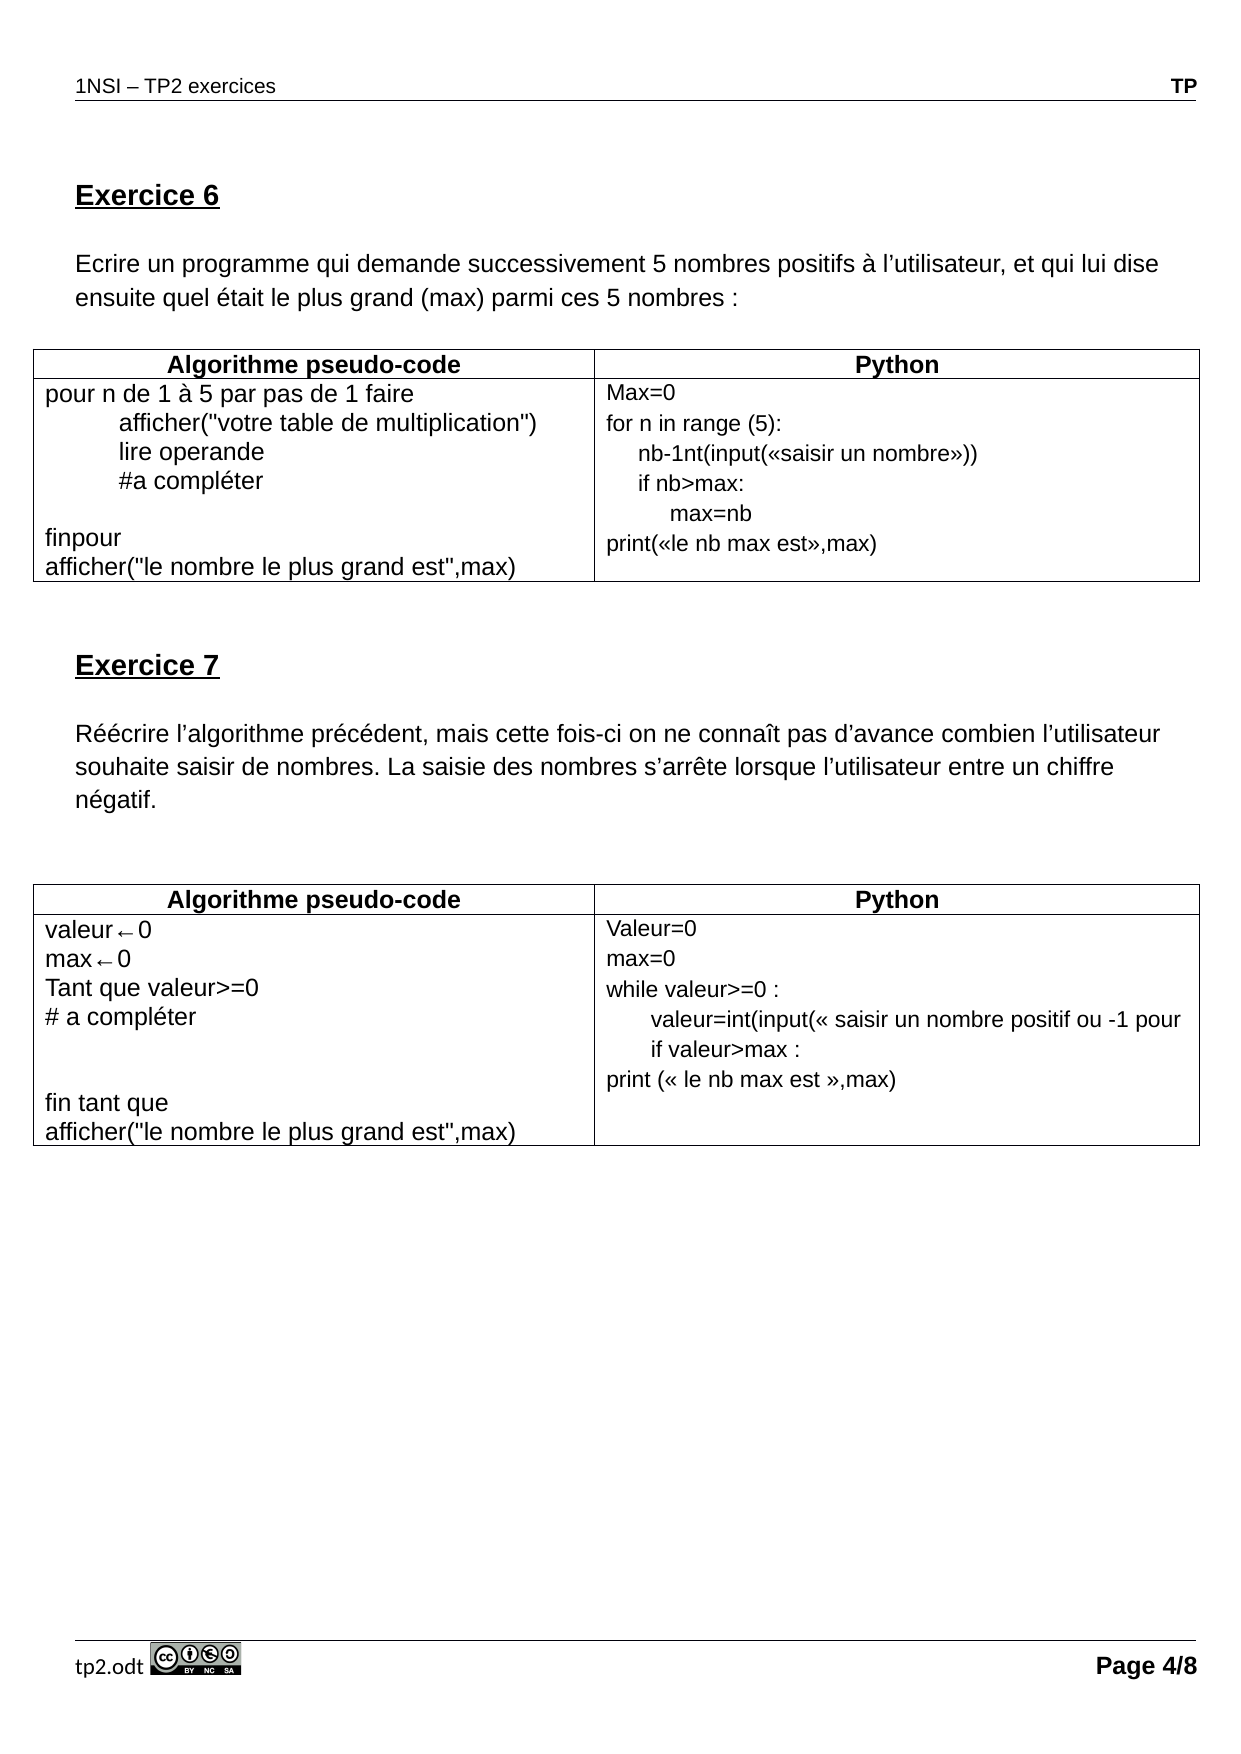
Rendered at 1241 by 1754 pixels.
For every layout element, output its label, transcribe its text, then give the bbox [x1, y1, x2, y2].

table_header Algorithme pseudo-code [34, 885, 594, 914]
table_header Python [595, 350, 1199, 378]
table_cell pour n de 1 à 5 par pas de 1 faire afficher("votre table de multiplication") lire operande #a compléter finpour afficher("le nombre le plus grand est",max) [34, 379, 594, 581]
text Exercice 7 [75, 648, 1196, 681]
text Ecrire un programme qui demande successivement 5 nombres positifs à l’utilisateur, et qui lui dise ensuite quel était le plus grand (max) parmi ces 5 nombres : [75, 249, 1196, 311]
table_cell Max=0 for n in range (5): nb-1nt(input(«saisir un nombre»)) if nb>max: max=nb print(«le nb max est»,max) [595, 379, 1199, 581]
picture [150, 1642, 242, 1675]
table_cell Valeur=0 max=0 while valeur>=0 : valeur=int(input(« saisir un nombre positif ou -1 pour if valeur>max : print (« le nb max est »,max) [595, 915, 1199, 1145]
text Exercice 6 [75, 178, 1196, 211]
table_cell valeur←0 max←0 Tant que valeur>=0 # a compléter fin tant que afficher("le nombre le plus grand est",max) [34, 915, 594, 1145]
table_header Algorithme pseudo-code [34, 350, 594, 378]
text Réécrire l’algorithme précédent, mais cette fois-ci on ne connaît pas d’avance combien l’utilisateur souhaite saisir de nombres. La saisie des nombres s’arrête lorsque l’utilisateur entre un chiffre négatif. [75, 719, 1196, 814]
table_header Python [595, 885, 1199, 914]
